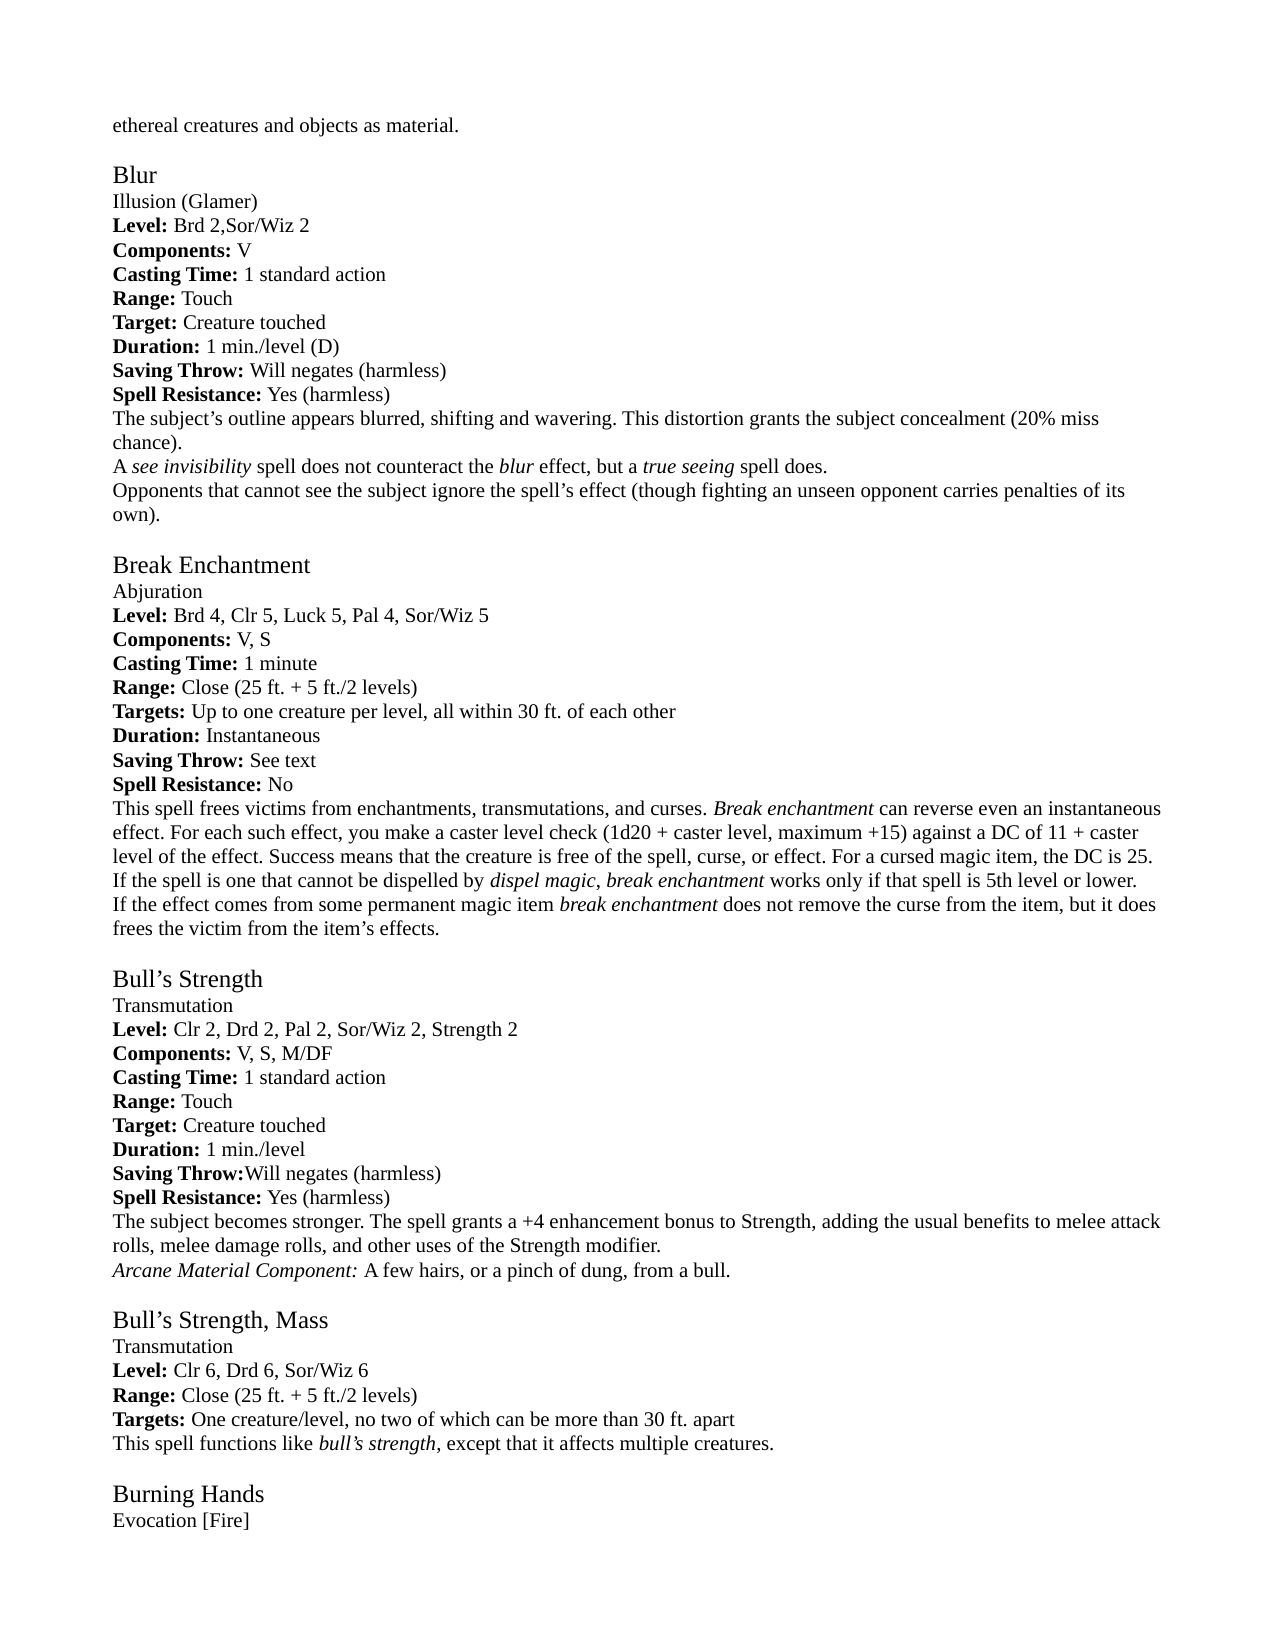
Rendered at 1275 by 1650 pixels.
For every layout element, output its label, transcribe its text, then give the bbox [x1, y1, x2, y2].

text Bull’s Strength [112, 964, 1162, 993]
text ethereal creatures and objects as material. [112, 112, 1162, 137]
text Spell Resistance: Yes (harmless) [112, 1185, 1162, 1209]
text Casting Time: 1 standard action [112, 262, 1162, 286]
text Bull’s Strength, Mass [112, 1306, 1162, 1334]
text Range: Close (25 ft. + 5 ft./2 levels) [112, 675, 1162, 699]
text Opponents that cannot see the subject ignore the spell’s effect (though fighting an unseen opponent carries penalties of its own). [112, 478, 1162, 526]
text Targets: One creature/level, no two of which can be more than 30 ft. apart [112, 1407, 1162, 1431]
text A see invisibility spell does not counteract the blur effect, but a true seeing spell does. [112, 454, 1162, 478]
text Components: V [112, 237, 1162, 262]
text Casting Time: 1 minute [112, 651, 1162, 675]
text Duration: 1 min./level (D) [112, 334, 1162, 358]
text Transmutation [112, 993, 1162, 1017]
text If the effect comes from some permanent magic item break enchantment does not remove the curse from the item, but it does frees the victim from the item’s effects. [112, 892, 1162, 940]
text Abjuration [112, 579, 1162, 603]
text Saving Throw: See text [112, 747, 1162, 772]
text Evocation [Fire] [112, 1507, 1162, 1532]
text Arcane Material Component: A few hairs, or a pinch of dung, from a bull. [112, 1257, 1162, 1282]
text If the spell is one that cannot be dispelled by dispel magic, break enchantment works only if that spell is 5th level or lower. [112, 868, 1162, 892]
text Saving Throw:Will negates (harmless) [112, 1161, 1162, 1185]
text Level: Clr 2, Drd 2, Pal 2, Sor/Wiz 2, Strength 2 [112, 1017, 1162, 1041]
text Target: Creature touched [112, 1113, 1162, 1137]
text Duration: Instantaneous [112, 723, 1162, 747]
text Spell Resistance: No [112, 772, 1162, 796]
text Duration: 1 min./level [112, 1137, 1162, 1161]
text This spell functions like bull’s strength, except that it affects multiple creatures. [112, 1431, 1162, 1455]
text Casting Time: 1 standard action [112, 1065, 1162, 1089]
text Transmutation [112, 1334, 1162, 1358]
text Level: Clr 6, Drd 6, Sor/Wiz 6 [112, 1358, 1162, 1382]
text Range: Touch [112, 286, 1162, 310]
text Target: Creature touched [112, 310, 1162, 334]
text Targets: Up to one creature per level, all within 30 ft. of each other [112, 699, 1162, 723]
text Range: Touch [112, 1089, 1162, 1113]
text This spell frees victims from enchantments, transmutations, and curses. Break enchantment can reverse even an instantaneous effect. For each such effect, you make a caster level check (1d20 + caster level, maximum +15) against a DC of 11 + caster level of the effect. Success means that the creature is free of the spell, curse, or effect. For a cursed magic item, the DC is 25. [112, 796, 1162, 868]
text Saving Throw: Will negates (harmless) [112, 358, 1162, 382]
text Illusion (Glamer) [112, 189, 1162, 213]
text Spell Resistance: Yes (harmless) [112, 382, 1162, 406]
text The subject’s outline appears blurred, shifting and wavering. This distortion grants the subject concealment (20% miss chance). [112, 406, 1162, 454]
text Components: V, S [112, 627, 1162, 651]
text Components: V, S, M/DF [112, 1041, 1162, 1065]
text The subject becomes stronger. The spell grants a +4 enhancement bonus to Strength, adding the usual benefits to melee attack rolls, melee damage rolls, and other uses of the Strength modifier. [112, 1209, 1162, 1257]
text Break Enchantment [112, 550, 1162, 579]
text Level: Brd 2,Sor/Wiz 2 [112, 213, 1162, 237]
text Blur [112, 161, 1162, 189]
text Burning Hands [112, 1479, 1162, 1507]
text Level: Brd 4, Clr 5, Luck 5, Pal 4, Sor/Wiz 5 [112, 603, 1162, 627]
text Range: Close (25 ft. + 5 ft./2 levels) [112, 1382, 1162, 1407]
